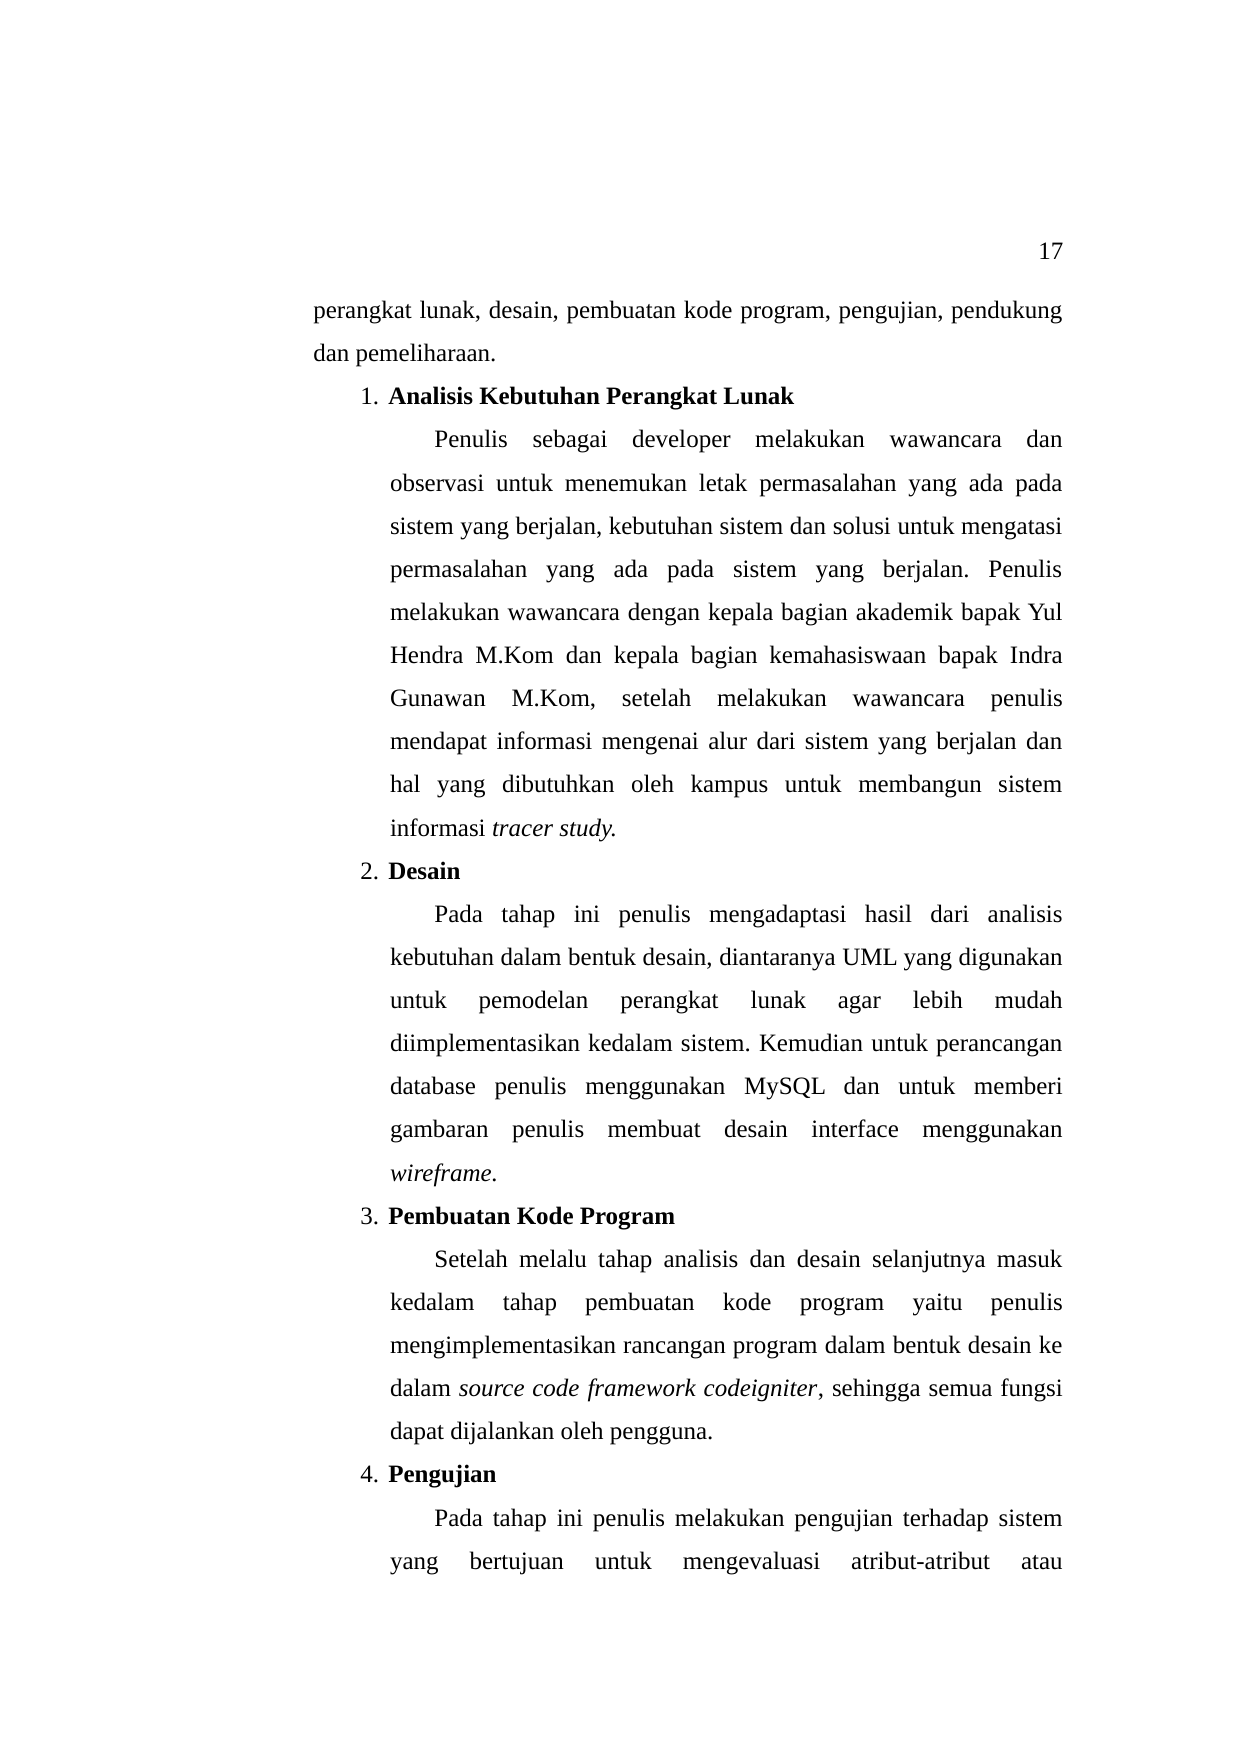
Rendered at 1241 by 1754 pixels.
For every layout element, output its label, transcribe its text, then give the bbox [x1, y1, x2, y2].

list Desain [360, 856, 1063, 884]
list Analisis Kebutuhan Perangkat Lunak [360, 381, 1063, 410]
list Pembuatan Kode Program [360, 1201, 1063, 1229]
list Setelah melalu tahap analisis dan desain selanjutnya masuk kedalam tahap pembuatan kode program yaitu penulis mengimplementasikan rancangan program dalam bentuk desain ke dalam source code framework codeigniter, sehingga semua fungsi dapat dijalankan oleh pengguna. [366, 1244, 1063, 1445]
list Penulis sebagai developer melakukan wawancara dan observasi untuk menemukan letak permasalahan yang ada pada sistem yang berjalan, kebutuhan sistem dan solusi untuk mengatasi permasalahan yang ada pada sistem yang berjalan. Penulis melakukan wawancara dengan kepala bagian akademik bapak Yul Hendra M.Kom dan kepala bagian kemahasiswaan bapak Indra Gunawan M.Kom, setelah melakukan wawancara penulis mendapat informasi mengenai alur dari sistem yang berjalan dan hal yang dibutuhkan oleh kampus untuk membangun sistem informasi tracer study. [348, 424, 1063, 841]
list Pada tahap ini penulis mengadaptasi hasil dari analisis kebutuhan dalam bentuk desain, diantaranya UML yang digunakan untuk pemodelan perangkat lunak agar lebih mudah diimplementasikan kedalam sistem. Kemudian untuk perancangan database penulis menggunakan MySQL dan untuk memberi gambaran penulis membuat desain interface menggunakan wireframe. [366, 899, 1063, 1186]
list perangkat lunak, desain, pembuatan kode program, pengujian, pendukung dan pemeliharaan. [313, 295, 1063, 367]
list Pada tahap ini penulis melakukan pengujian terhadap sistem yang bertujuan untuk mengevaluasi atribut-atribut atau [366, 1503, 1063, 1574]
list Pengujian [360, 1459, 1063, 1488]
